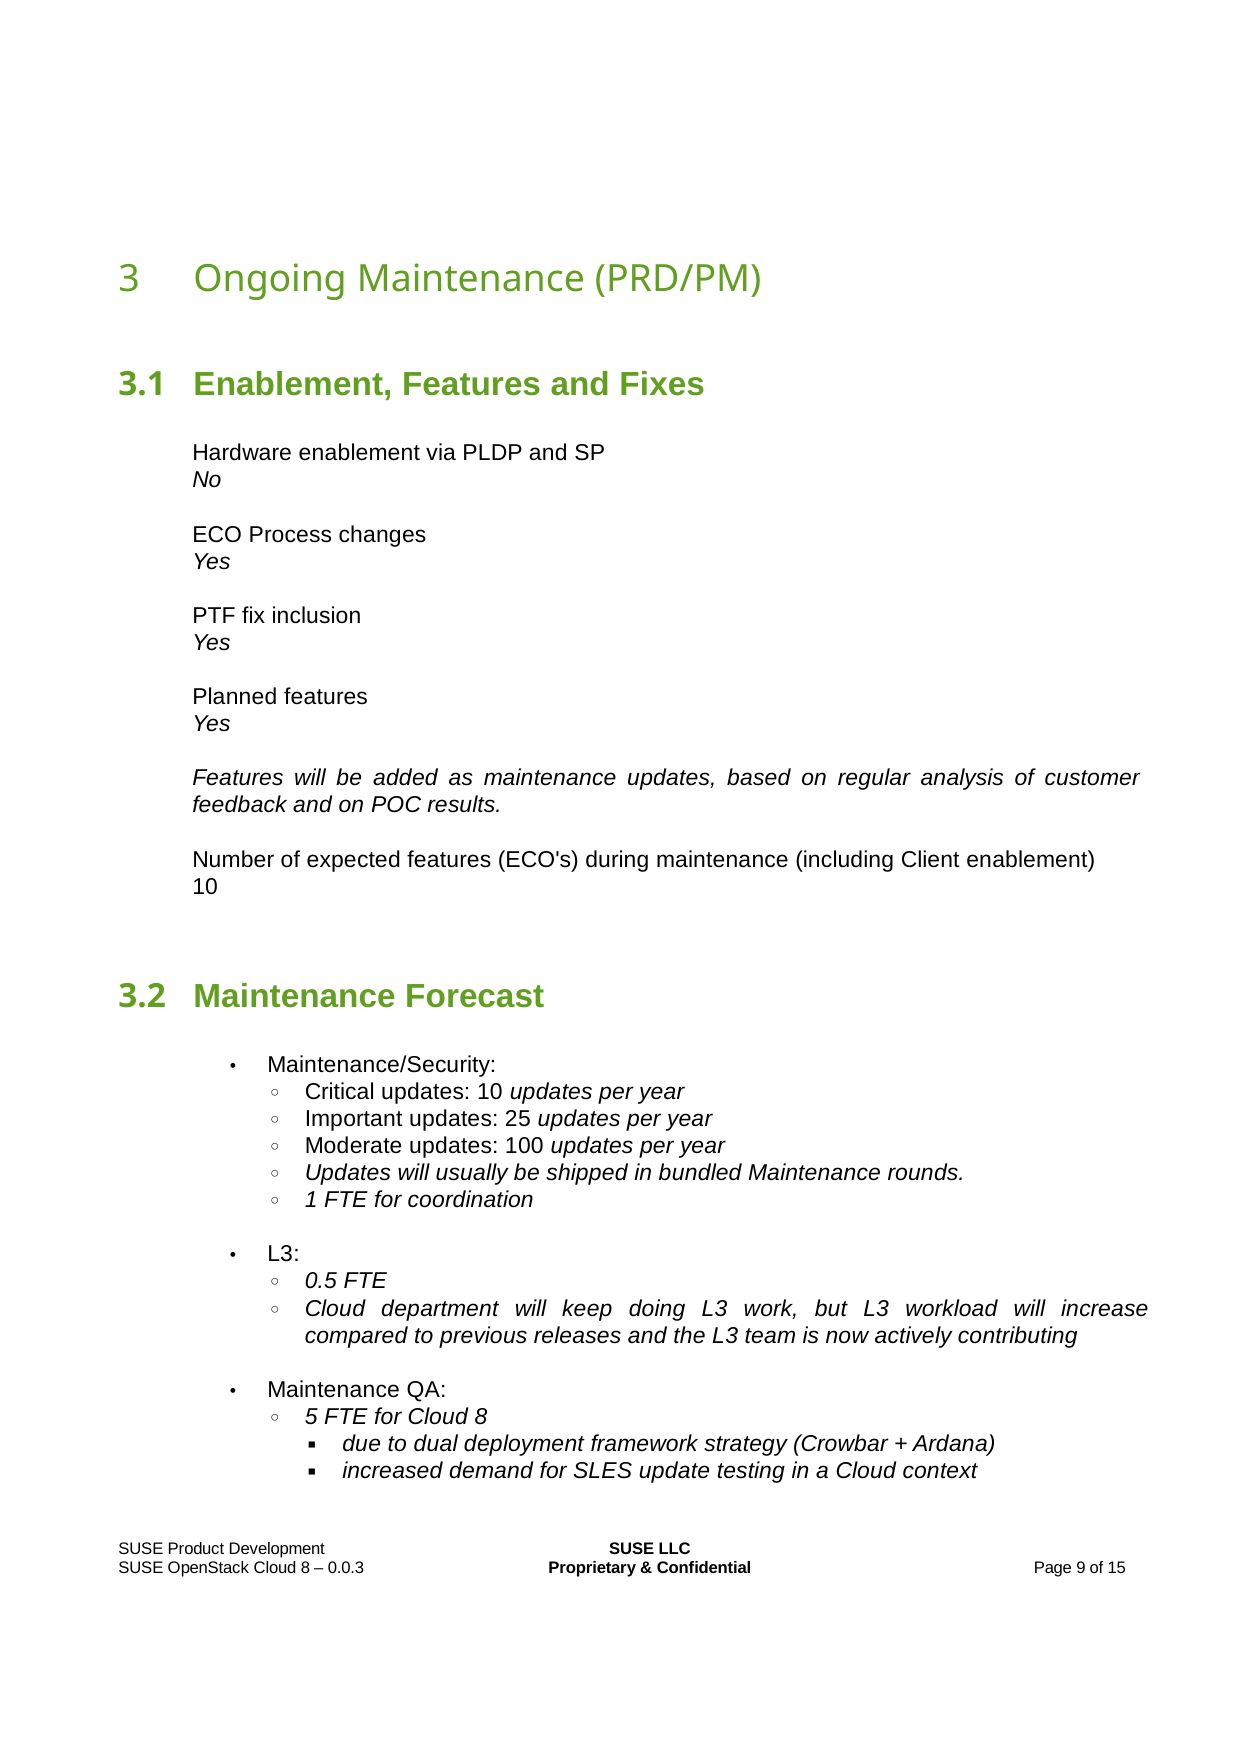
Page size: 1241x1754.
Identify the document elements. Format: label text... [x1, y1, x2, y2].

text ECO Process changes [118, 520, 1152, 547]
list Important updates: 25 updates per year [267, 1104, 1152, 1131]
subtitle Maintenance Forecast [118, 971, 1152, 1017]
text Number of expected features (ECO's) during maintenance (including Client enablement) [118, 845, 1152, 872]
text Yes [118, 709, 1152, 737]
list Maintenance QA: [229, 1375, 1152, 1402]
list 5 FTE for Cloud 8 [267, 1402, 1152, 1429]
list 1 FTE for coordination [267, 1186, 1152, 1213]
list Moderate updates: 100 updates per year [267, 1131, 1152, 1158]
list Updates will usually be shipped in bundled Maintenance rounds. [267, 1158, 1152, 1186]
list Cloud department will keep doing L3 work, but L3 workload will increase compared to previous releases and the L3 team is now actively contributing [267, 1294, 1152, 1348]
text Yes [118, 628, 1152, 655]
text No [118, 466, 1152, 493]
text Features will be added as maintenance updates, based on regular analysis of customer feedback and on POC results. [118, 764, 1152, 818]
text Planned features [118, 682, 1152, 709]
subtitle Ongoing Maintenance (PRD/PM) [118, 251, 1152, 302]
list L3: [229, 1240, 1152, 1267]
list Critical updates: 10 updates per year [267, 1077, 1152, 1104]
list 0.5 FTE [267, 1267, 1152, 1294]
text 10 [118, 872, 1152, 899]
list Maintenance/Security: [229, 1050, 1152, 1077]
text Yes [118, 547, 1152, 574]
text PTF fix inclusion [118, 601, 1152, 628]
subtitle Enablement, Features and Fixes [118, 360, 1152, 406]
text Hardware enablement via PLDP and SP [118, 439, 1152, 466]
list due to dual deployment framework strategy (Crowbar + Ardana) [304, 1429, 1152, 1456]
list increased demand for SLES update testing in a Cloud context [304, 1456, 1152, 1483]
